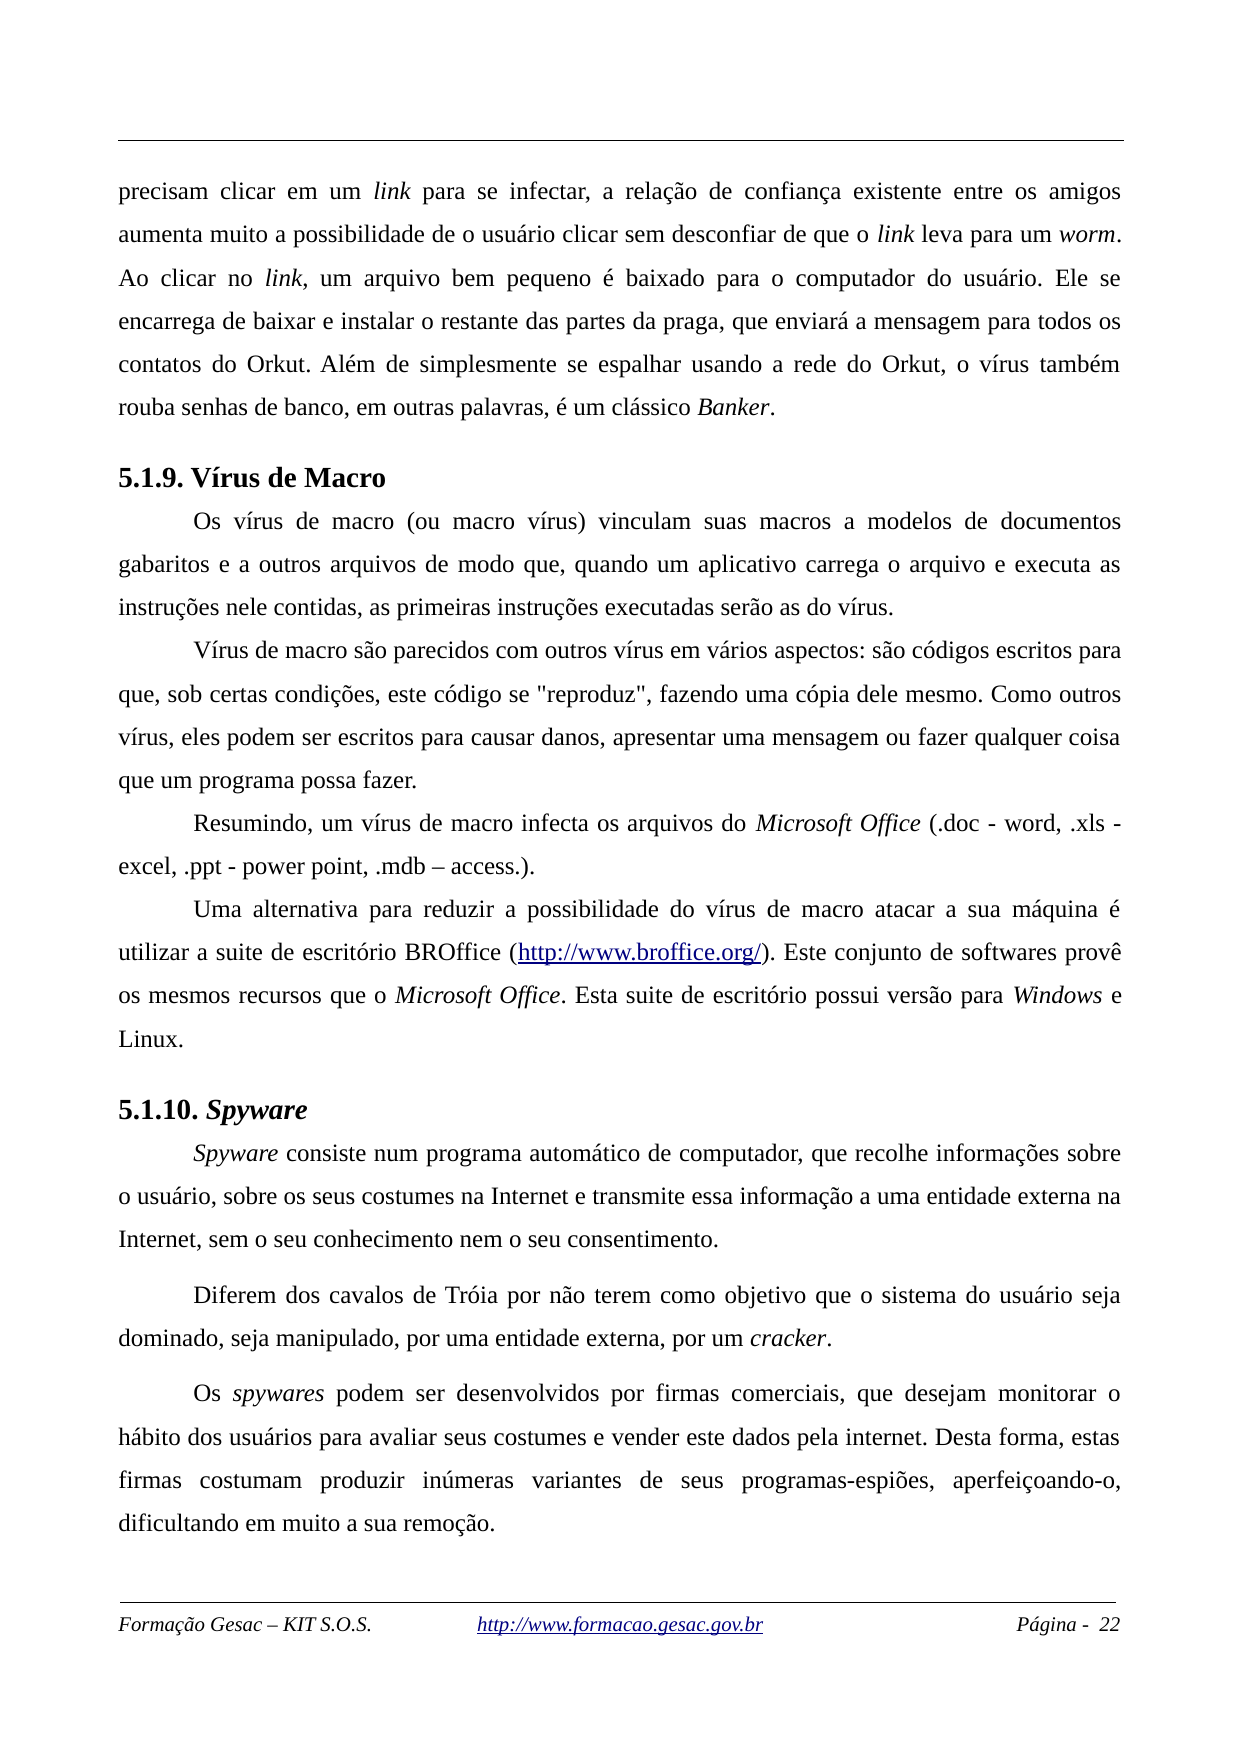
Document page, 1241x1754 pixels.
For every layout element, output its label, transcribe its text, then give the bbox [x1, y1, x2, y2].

text Vírus de macro são parecidos com outros vírus em vários aspectos: são códigos escritos para que, sob certas condições, este código se "reproduz", fazendo uma cópia dele mesmo. Como outros vírus, eles podem ser escritos para causar danos, apresentar uma mensagem ou fazer qualquer coisa que um programa possa fazer. [118, 636, 1122, 794]
text Os vírus de macro (ou macro vírus) vinculam suas macros a modelos de documentos gabaritos e a outros arquivos de modo que, quando um aplicativo carrega o arquivo e executa as instruções nele contidas, as primeiras instruções executadas serão as do vírus. [118, 506, 1122, 621]
text Diferem dos cavalos de Tróia por não terem como objetivo que o sistema do usuário seja dominado, seja manipulado, por uma entidade externa, por um cracker. [118, 1280, 1122, 1352]
text Spyware consiste num programa automático de computador, que recolhe informações sobre o usuário, sobre os seus costumes na Internet e transmite essa informação a uma entidade externa na Internet, sem o seu conhecimento nem o seu consentimento. [118, 1138, 1122, 1253]
text Resumindo, um vírus de macro infecta os arquivos do Microsoft Office (.doc - word, .xls - excel, .ppt - power point, .mdb – access.). [118, 808, 1122, 880]
text precisam clicar em um link para se infectar, a relação de confiança existente entre os amigos aumenta muito a possibilidade de o usuário clicar sem desconfiar de que o link leva para um worm. Ao clicar no link, um arquivo bem pequeno é baixado para o computador do usuário. Ele se encarrega de baixar e instalar o restante das partes da praga, que enviará a mensagem para todos os contatos do Orkut. Além de simplesmente se espalhar usando a rede do Orkut, o vírus também rouba senhas de banco, em outras palavras, é um clássico Banker. [118, 176, 1122, 421]
text Os spywares podem ser desenvolvidos por firmas comerciais, que desejam monitorar o hábito dos usuários para avaliar seus costumes e vender este dados pela internet. Desta forma, estas firmas costumam produzir inúmeras variantes de seus programas-espiões, aperfeiçoando-o, dificultando em muito a sua remoção. [118, 1378, 1122, 1537]
subtitle 5.1.9. Vírus de Macro [118, 460, 1122, 494]
subtitle 5.1.10. Spyware [118, 1092, 1122, 1125]
text Uma alternativa para reduzir a possibilidade do vírus de macro atacar a sua máquina é utilizar a suite de escritório BROffice (http://www.broffice.org/). Este conjunto de softwares provê os mesmos recursos que o Microsoft Office. Esta suite de escritório possui versão para Windows e Linux. [118, 894, 1122, 1052]
